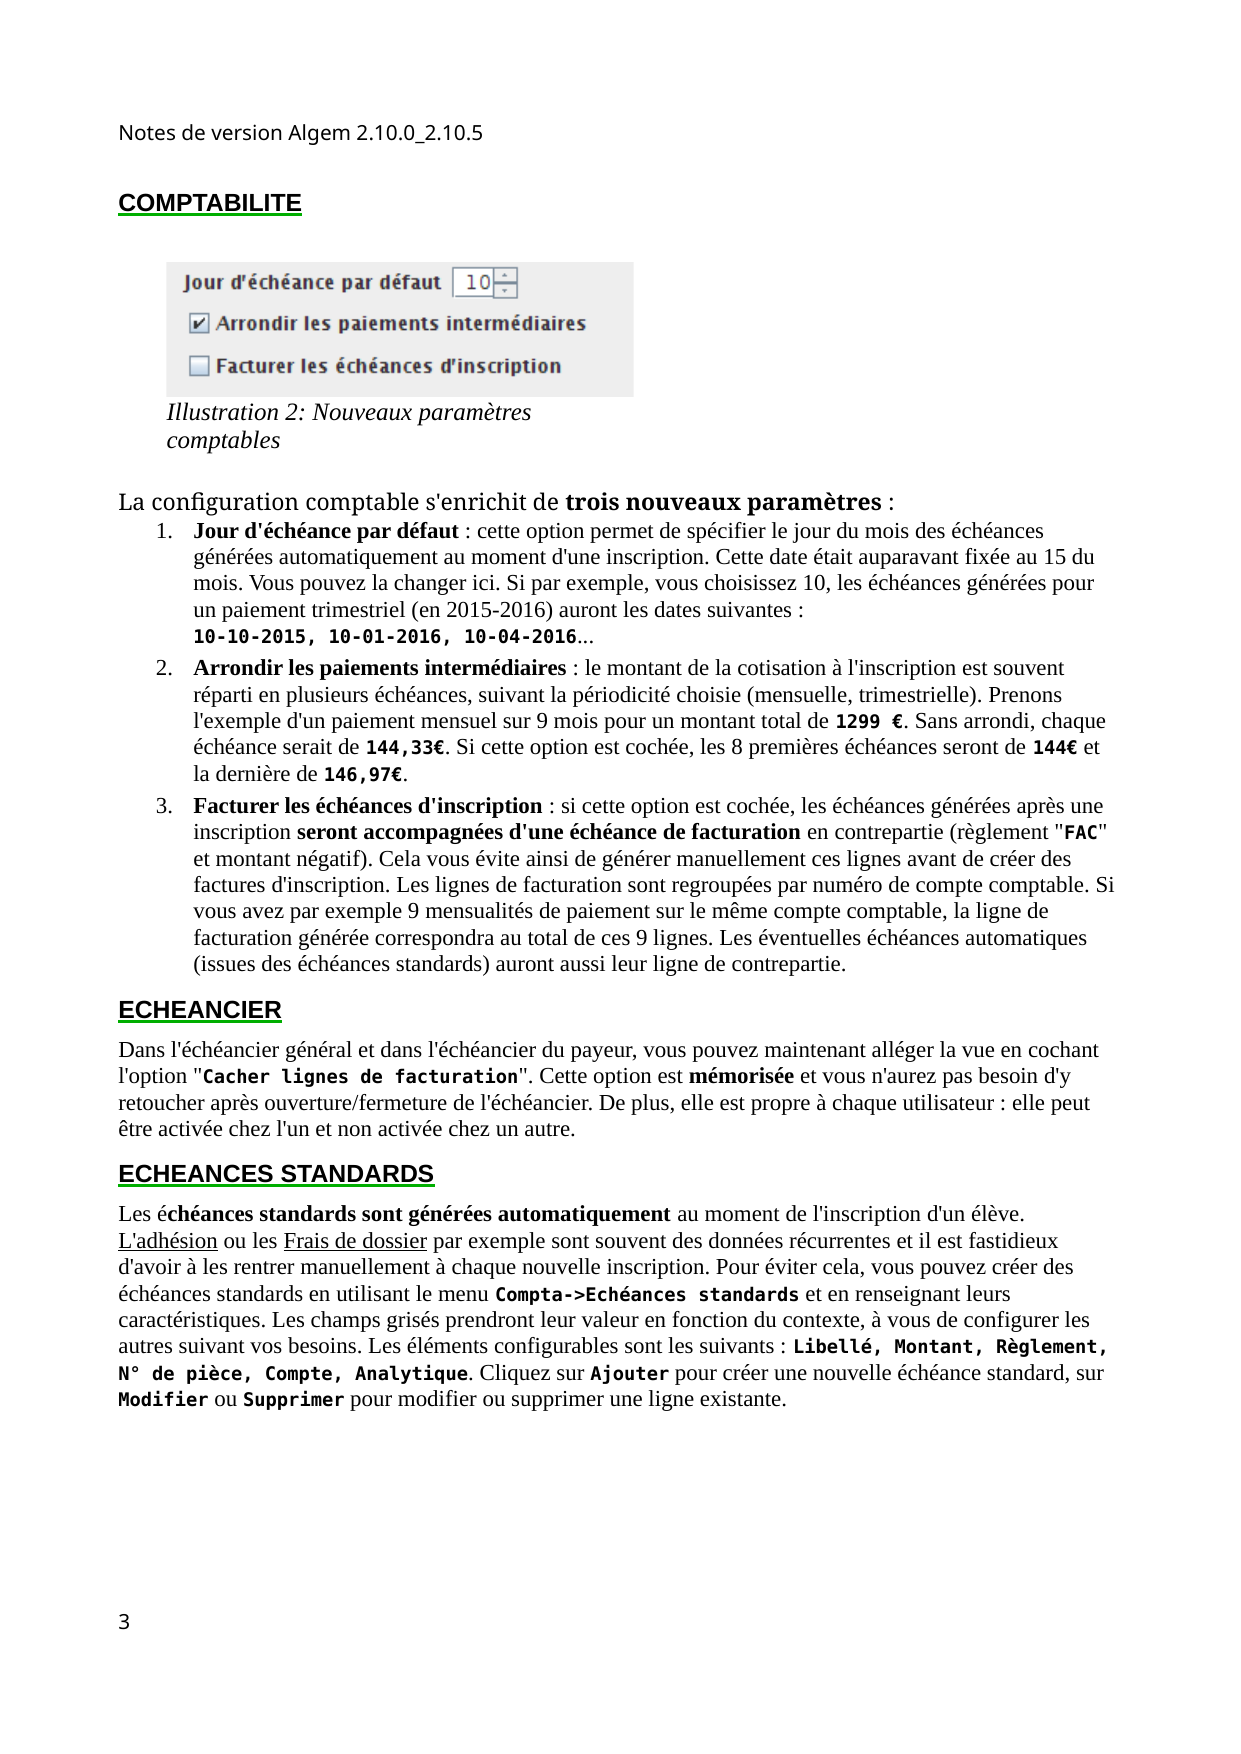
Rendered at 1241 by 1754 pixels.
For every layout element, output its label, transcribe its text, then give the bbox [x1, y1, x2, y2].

list Facturer les échéances d'inscription : si cette option est cochée, les échéances générées après une inscription seront accompagnées d'une échéance de facturation en contrepartie (règlement "FAC" et montant négatif). Cela vous évite ainsi de générer manuellement ces lignes avant de créer des factures d'inscription. Les lignes de facturation sont regroupées par numéro de compte comptable. Si vous avez par exemple 9 mensualités de paiement sur le même compte comptable, la ligne de facturation générée correspondra au total de ces 9 lignes. Les éventuelles échéances automatiques (issues des échéances standards) auront aussi leur ligne de contrepartie. [156, 792, 1122, 977]
list Arrondir les paiements intermédiaires : le montant de la cotisation à l'inscription est souvent réparti en plusieurs échéances, suivant la périodicité choisie (mensuelle, trimestrielle). Prenons l'exemple d'un paiement mensuel sur 9 mois pour un montant total de 1299 €. Sans arrondi, chaque échéance serait de 144,33€. Si cette option est cochée, les 8 premières échéances seront de 144€ et la dernière de 146,97€. [156, 654, 1122, 786]
subtitle COMPTABILITE [118, 188, 1122, 217]
text Dans l'échéancier général et dans l'échéancier du payeur, vous pouvez maintenant alléger la vue en cochant l'option "Cacher lignes de facturation". Cette option est mémorisée et vous n'aurez pas besoin d'y retoucher après ouverture/fermeture de l'échéancier. De plus, elle est propre à chaque utilisateur : elle peut être activée chez l'un et non activée chez un autre. [118, 1036, 1122, 1141]
text Les échéances standards sont générées automatiquement au moment de l'inscription d'un élève. L'adhésion ou les Frais de dossier par exemple sont souvent des données récurrentes et il est fastidieux d'avoir à les rentrer manuellement à chaque nouvelle inscription. Pour éviter cela, vous pouvez créer des échéances standards en utilisant le menu Compta->Echéances standards et en renseignant leurs caractéristiques. Les champs grisés prendront leur valeur en fonction du contexte, à vous de configurer les autres suivant vos besoins. Les éléments configurables sont les suivants : Libellé, Montant, Règlement, N° de pièce, Compte, Analytique. Cliquez sur Ajouter pour créer une nouvelle échéance standard, sur Modifier ou Supprimer pour modifier ou supprimer une ligne existante. [118, 1201, 1122, 1411]
text La configuration comptable s'enrichit de trois nouveaux paramètres : [118, 485, 1122, 517]
picture [166, 262, 634, 397]
text Illustration 2: Nouveaux paramètres comptables [166, 397, 633, 454]
subtitle ECHEANCES STANDARDS [118, 1159, 1122, 1188]
list Jour d'échéance par défaut : cette option permet de spécifier le jour du mois des échéances générées automatiquement au moment d'une inscription. Cette date était auparavant fixée au 15 du mois. Vous pouvez la changer ici. Si par exemple, vous choisissez 10, les échéances générées pour un paiement trimestriel (en 2015-2016) auront les dates suivantes : 10-10-2015, 10-01-2016, 10-04-2016... [156, 517, 1122, 648]
subtitle ECHEANCIER [118, 995, 1122, 1023]
